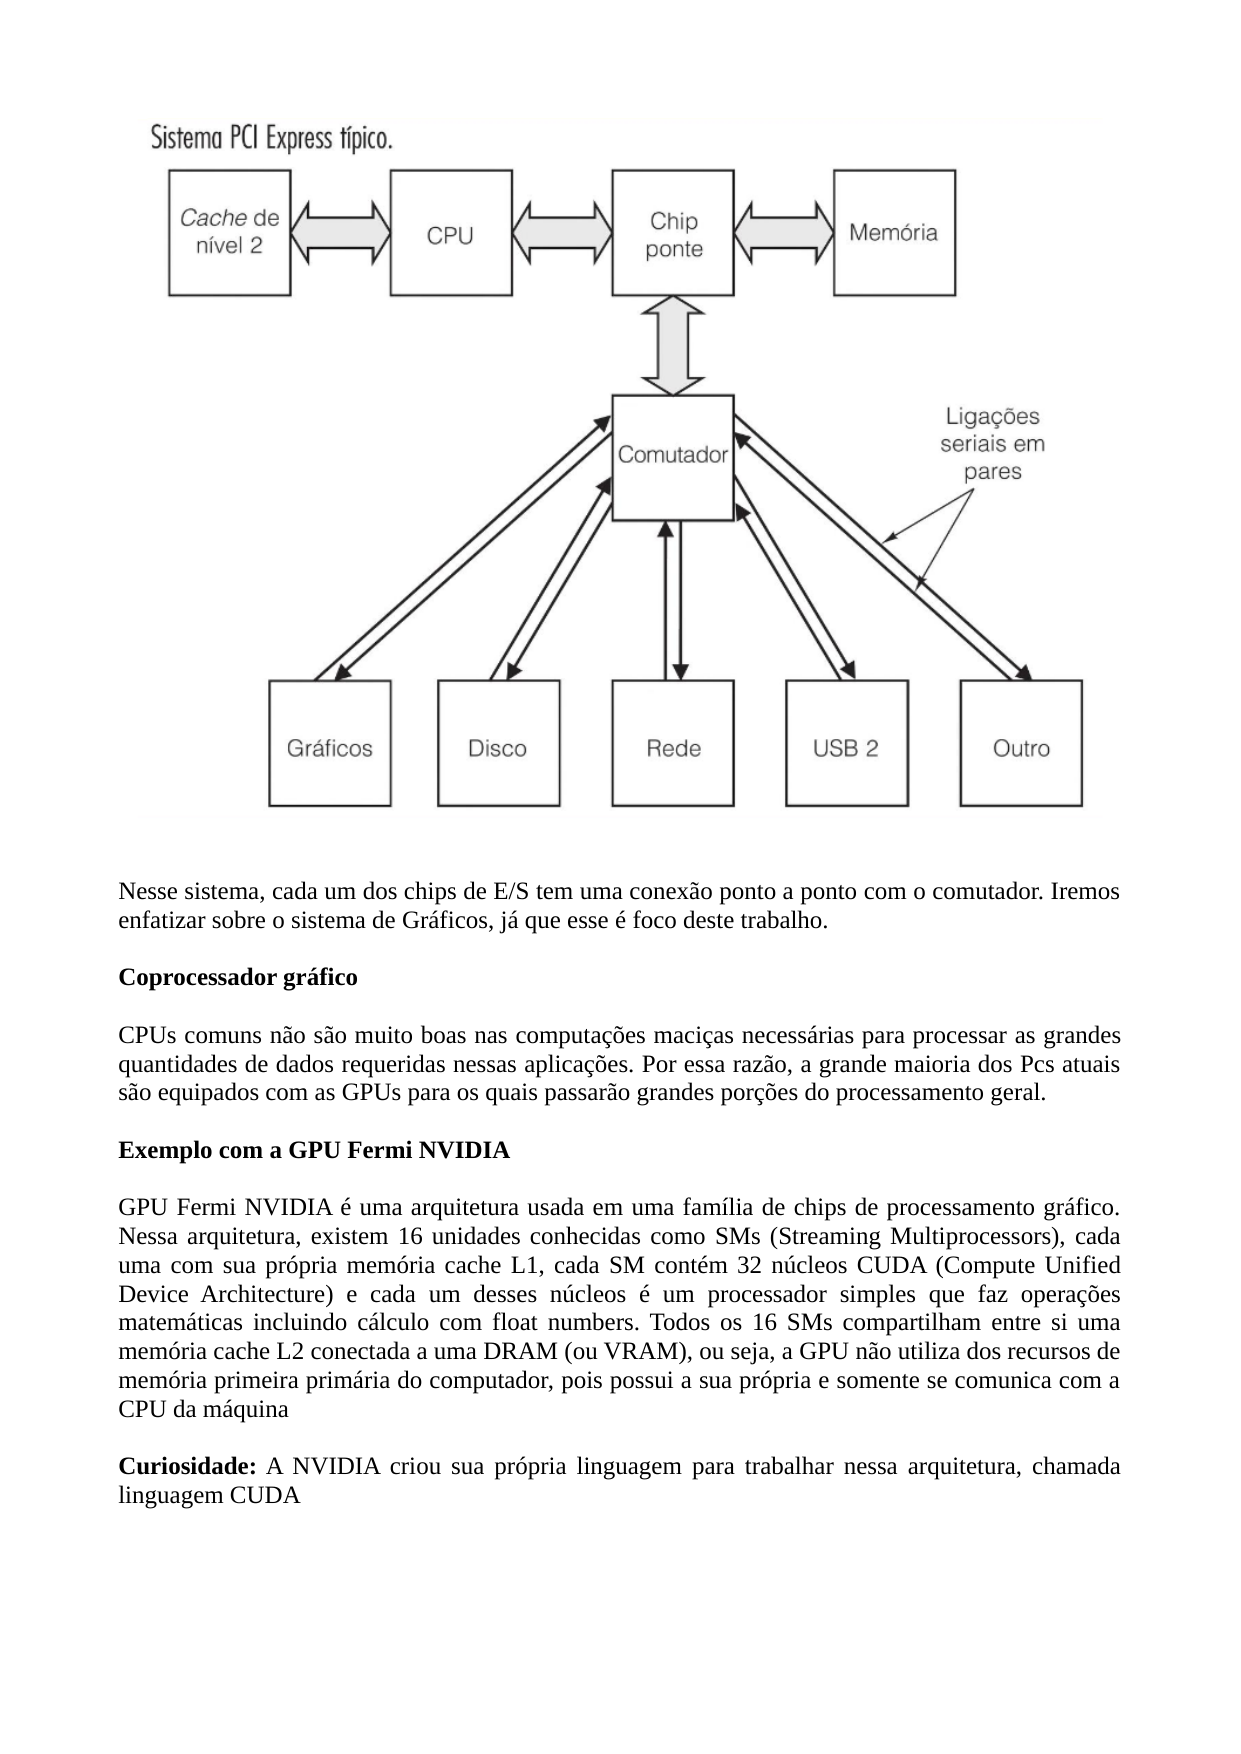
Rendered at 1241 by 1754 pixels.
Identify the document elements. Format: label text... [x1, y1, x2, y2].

text GPU Fermi NVIDIA é uma arquitetura usada em uma família de chips de processamento gráfico. Nessa arquitetura, existem 16 unidades conhecidas como SMs (Streaming Multiprocessors), cada uma com sua própria memória cache L1, cada SM contém 32 núcleos CUDA (Compute Unified Device Architecture) e cada um desses núcleos é um processador simples que faz operações matemáticas incluindo cálculo com float numbers. Todos os 16 SMs compartilham entre si uma memória cache L2 conectada a uma DRAM (ou VRAM), ou seja, a GPU não utiliza dos recursos de memória primeira primária do computador, pois possui a sua própria e somente se comunica com a CPU da máquina [118, 1192, 1122, 1422]
text Coprocessador gráfico [118, 962, 1122, 991]
picture [137, 118, 1103, 819]
text Nesse sistema, cada um dos chips de E/S tem uma conexão ponto a ponto com o comutador. Iremos enfatizar sobre o sistema de Gráficos, já que esse é foco deste trabalho. [118, 876, 1122, 934]
text CPUs comuns não são muito boas nas computações maciças necessárias para processar as grandes quantidades de dados requeridas nessas aplicações. Por essa razão, a grande maioria dos Pcs atuais são equipados com as GPUs para os quais passarão grandes porções do processamento geral. [118, 1020, 1122, 1106]
text Curiosidade: A NVIDIA criou sua própria linguagem para trabalhar nessa arquitetura, chamada linguagem CUDA [118, 1451, 1122, 1509]
text Exemplo com a GPU Fermi NVIDIA [118, 1135, 1122, 1164]
